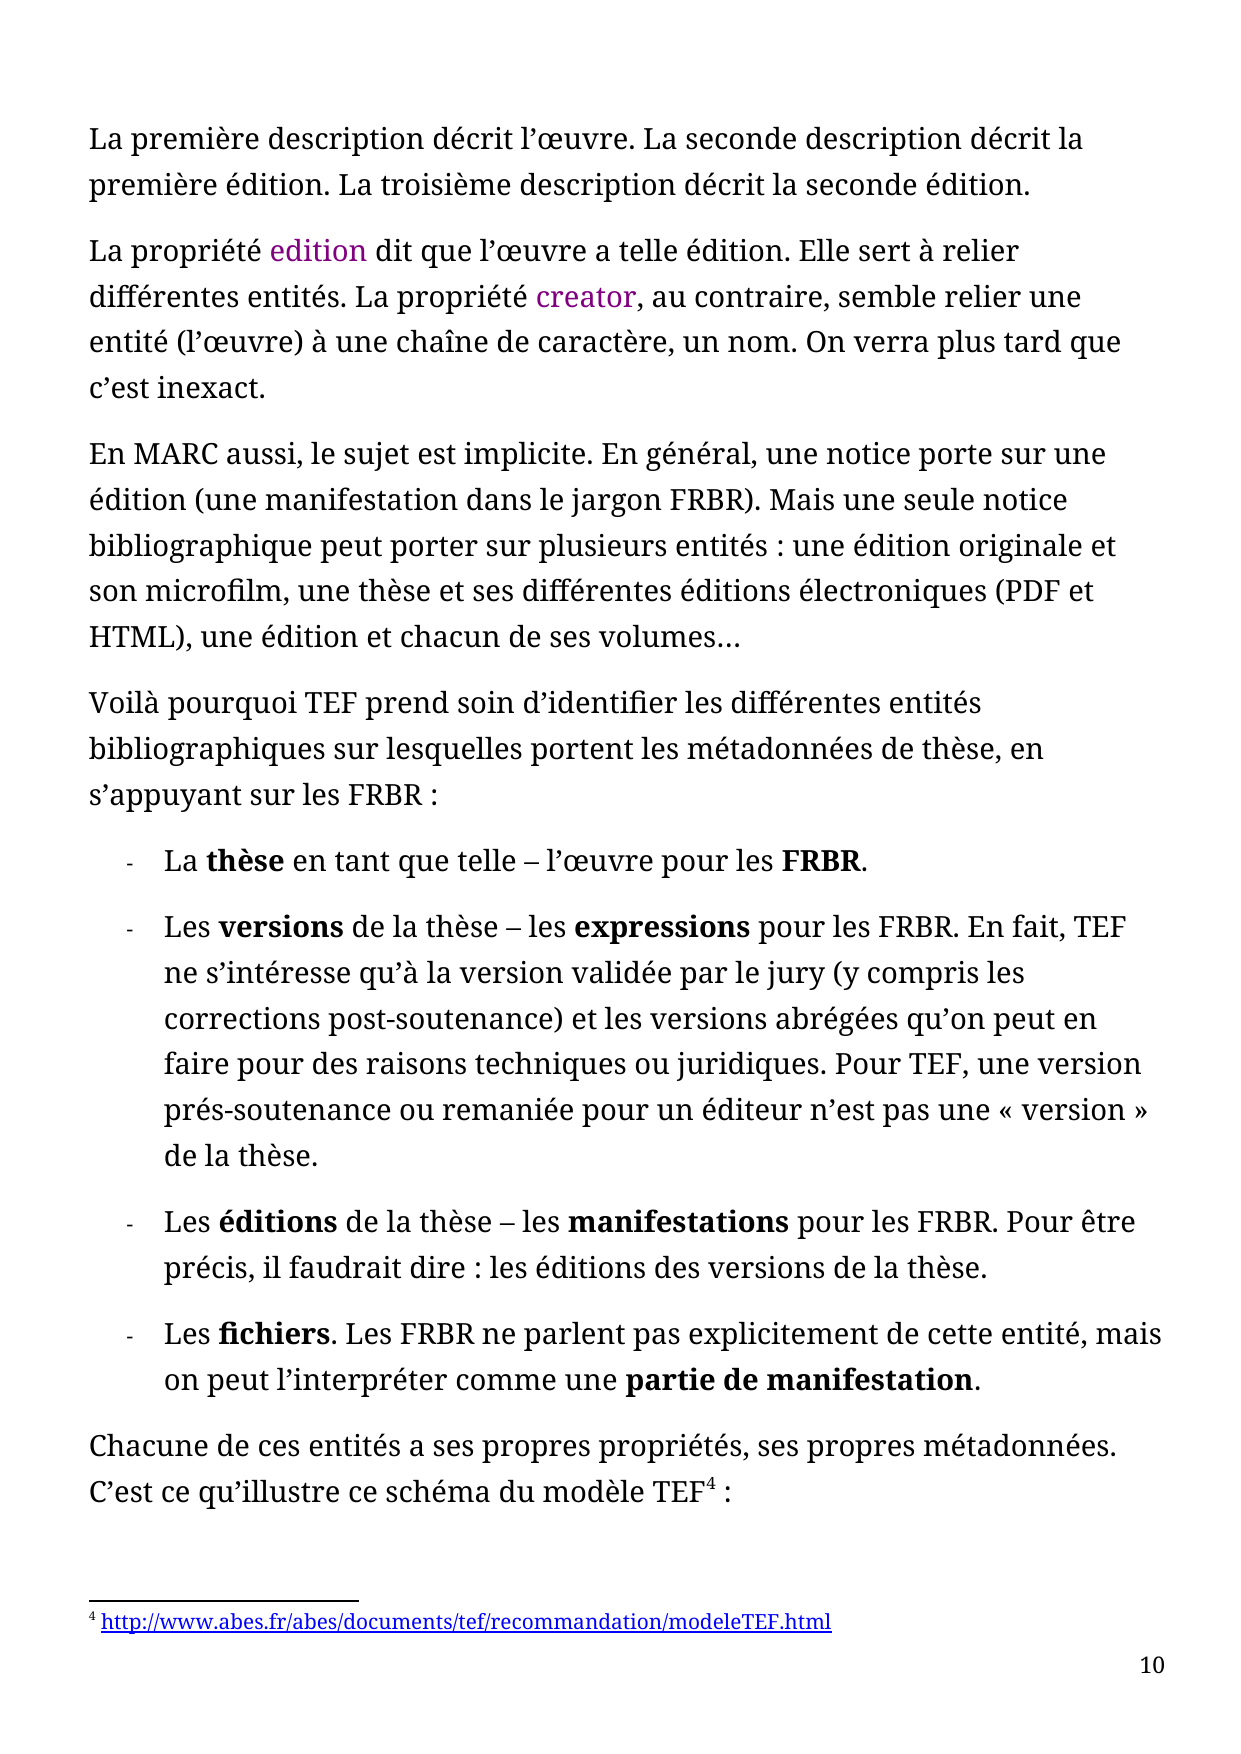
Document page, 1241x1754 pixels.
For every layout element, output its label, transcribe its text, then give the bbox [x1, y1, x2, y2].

text http://www.abes.fr/abes/documents/tef/recommandation/modeleTEF.html [89, 1607, 1165, 1636]
text En MARC aussi, le sujet est implicite. En général, une notice porte sur une édition (une manifestation dans le jargon FRBR). Mais une seule notice bibliographique peut porter sur plusieurs entités : une édition originale et son microfilm, une thèse et ses différentes éditions électroniques (PDF et HTML), une édition et chacun de ses volumes… [89, 433, 1165, 656]
list Les éditions de la thèse – les manifestations pour les FRBR. Pour être précis, il faudrait dire : les éditions des versions de la thèse. [126, 1201, 1165, 1287]
text La première description décrit l’œuvre. La seconde description décrit la première édition. La troisième description décrit la seconde édition. [89, 118, 1165, 203]
list Les versions de la thèse – les expressions pour les FRBR. En fait, TEF ne s’intéresse qu’à la version validée par le jury (y compris les corrections post-soutenance) et les versions abrégées qu’on peut en faire pour des raisons techniques ou juridiques. Pour TEF, une version prés-soutenance ou remaniée pour un éditeur n’est pas une « version » de la thèse. [126, 907, 1165, 1174]
list La thèse en tant que telle – l’œuvre pour les FRBR. [126, 840, 1165, 880]
text Voilà pourquoi TEF prend soin d’identifier les différentes entités bibliographiques sur lesquelles portent les métadonnées de thèse, en s’appuyant sur les FRBR : [89, 682, 1165, 813]
text La propriété edition dit que l’œuvre a telle édition. Elle sert à relier différentes entités. La propriété creator, au contraire, semble relier une entité (l’œuvre) à une chaîne de caractère, un nom. On verra plus tard que c’est inexact. [89, 230, 1165, 407]
list Les fichiers. Les FRBR ne parlent pas explicitement de cette entité, mais on peut l’interpréter comme une partie de manifestation. [126, 1313, 1165, 1399]
text Chacune de ces entités a ses propres propriétés, ses propres métadonnées. C’est ce qu’illustre ce schéma du modèle TEF : [89, 1425, 1165, 1511]
